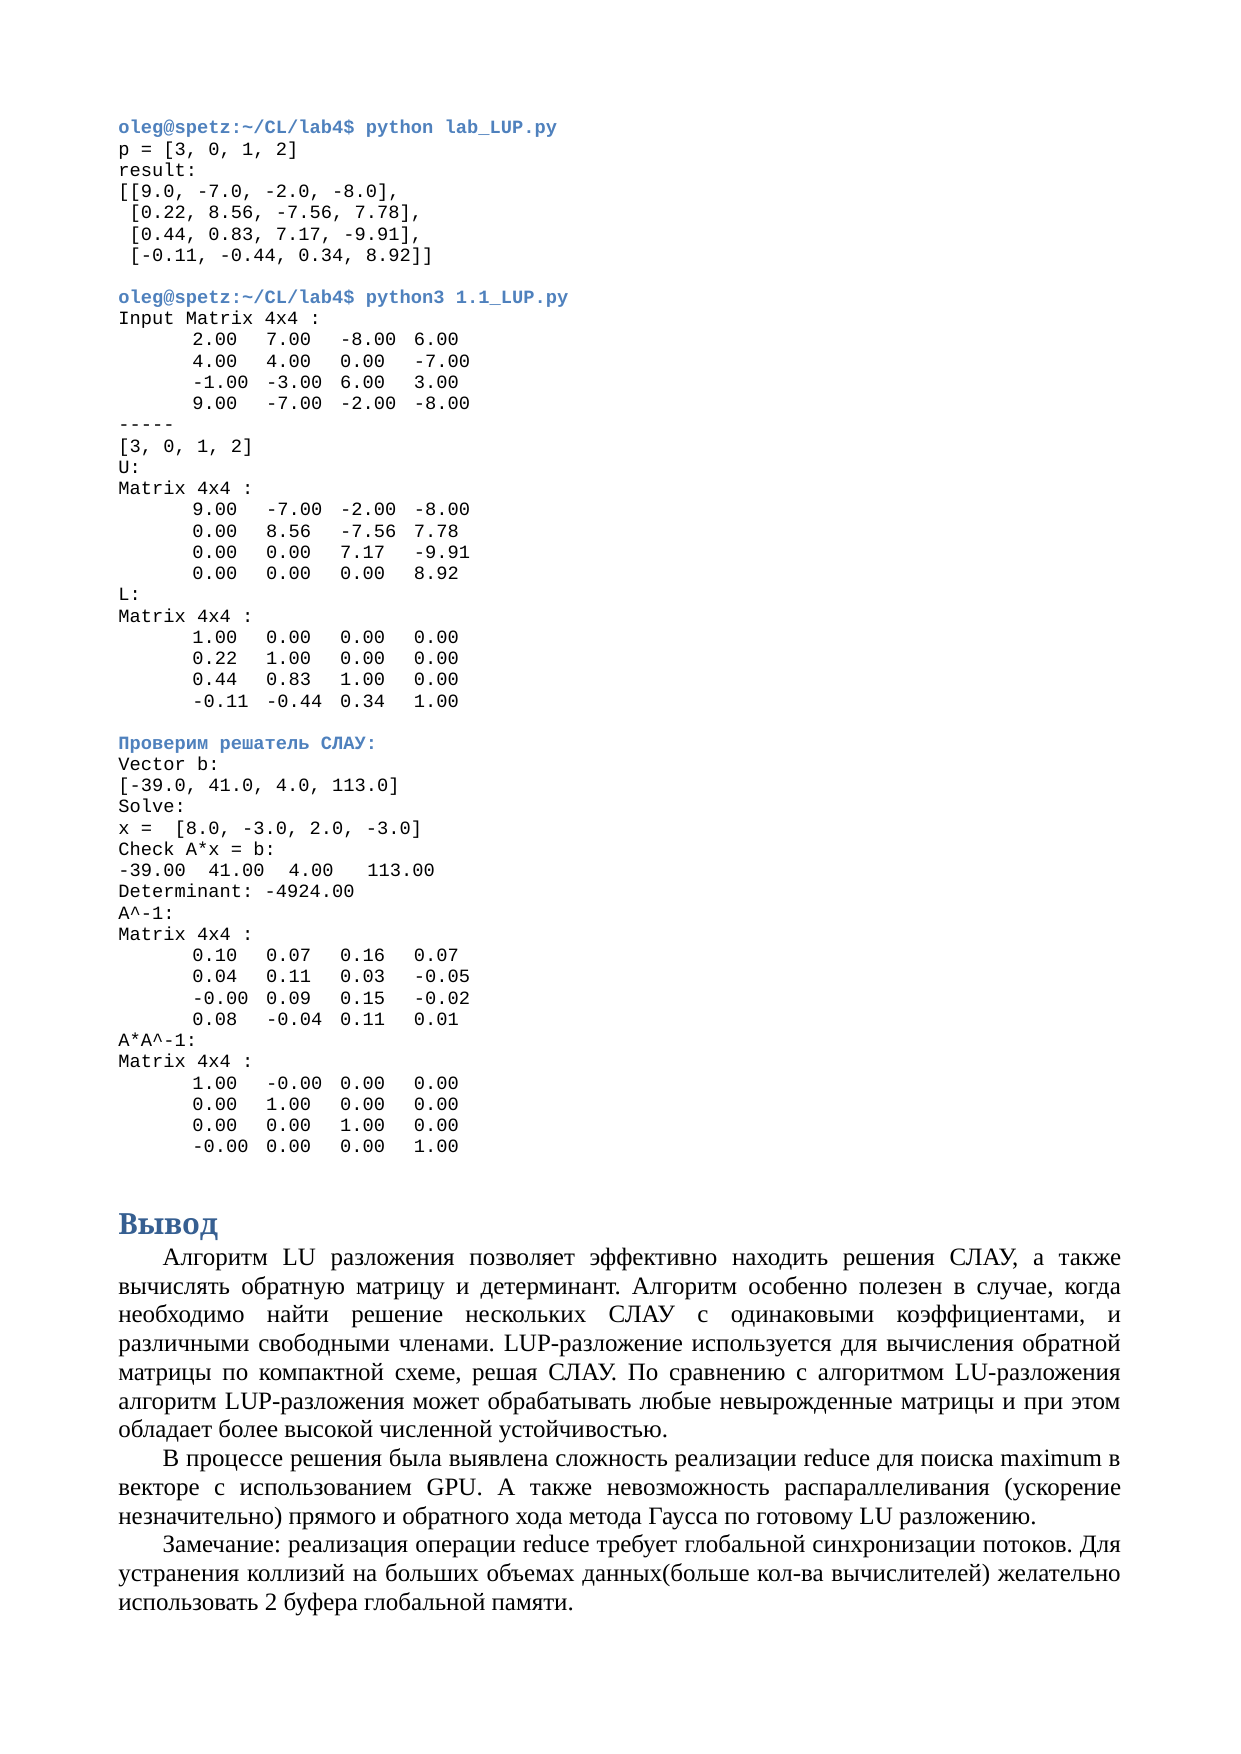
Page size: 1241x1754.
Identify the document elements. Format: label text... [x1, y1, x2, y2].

subtitle oleg@spetz:~/CL/lab4$ python lab_LUP.py [118, 118, 1122, 139]
text -0.00 0.09 0.15 -0.02 [118, 988, 1122, 1010]
text Matrix 4x4 : [118, 925, 1122, 946]
text 9.00 -7.00 -2.00 -8.00 [118, 394, 1122, 415]
text [0.44, 0.83, 7.17, -9.91], [118, 224, 1122, 246]
text Check A*x = b: [118, 840, 1122, 861]
text Алгоритм LU разложения позволяет эффективно находить решения СЛАУ, а также вычислять обратную матрицу и детерминант. Алгоритм особенно полезен в случае, когда необходимо найти решение нескольких СЛАУ с одинаковыми коэффициентами, и различными свободными членами. LUP-разложение используется для вычисления обратной матрицы по компактной схеме, решая СЛАУ. По сравнению с алгоритмом LU-разложения алгоритм LUP-разложения может обрабатывать любые невырожденные матрицы и при этом обладает более высокой численной устойчивостью. [118, 1242, 1122, 1443]
subtitle oleg@spetz:~/CL/lab4$ python3 1.1_LUP.py [118, 288, 1122, 309]
text -0.00 0.00 0.00 1.00 [118, 1137, 1122, 1158]
text Input Matrix 4x4 : [118, 309, 1122, 330]
text 0.00 0.00 7.17 -9.91 [118, 543, 1122, 564]
text Matrix 4x4 : [118, 606, 1122, 628]
text [-0.11, -0.44, 0.34, 8.92]] [118, 246, 1122, 267]
text Determinant: -4924.00 [118, 882, 1122, 903]
text Matrix 4x4 : [118, 479, 1122, 500]
text 1.00 -0.00 0.00 0.00 [118, 1073, 1122, 1095]
text [-39.0, 41.0, 4.0, 113.0] [118, 776, 1122, 797]
text 0.44 0.83 1.00 0.00 [118, 670, 1122, 691]
text [[9.0, -7.0, -2.0, -8.0], [118, 182, 1122, 203]
text [0.22, 8.56, -7.56, 7.78], [118, 203, 1122, 224]
text -1.00 -3.00 6.00 3.00 [118, 373, 1122, 394]
text U: [118, 458, 1122, 479]
text 2.00 7.00 -8.00 6.00 [118, 330, 1122, 351]
text A^-1: [118, 903, 1122, 925]
text 0.10 0.07 0.16 0.07 [118, 946, 1122, 967]
text result: [118, 161, 1122, 182]
text x = [8.0, -3.0, 2.0, -3.0] [118, 818, 1122, 840]
text 0.00 8.56 -7.56 7.78 [118, 521, 1122, 543]
text [3, 0, 1, 2] [118, 436, 1122, 458]
text Vector b: [118, 755, 1122, 776]
text В процессе решения была выявлена сложность реализации reduce для поиска maximum в векторе с использованием GPU. А также невозможность распараллеливания (ускорение незначительно) прямого и обратного хода метода Гаусса по готовому LU разложению. [118, 1443, 1122, 1529]
subtitle Проверим решатель СЛАУ: [118, 733, 1122, 755]
text 0.04 0.11 0.03 -0.05 [118, 967, 1122, 988]
text 0.00 0.00 1.00 0.00 [118, 1116, 1122, 1137]
text 4.00 4.00 0.00 -7.00 [118, 351, 1122, 373]
text ----- [118, 415, 1122, 436]
text p = [3, 0, 1, 2] [118, 139, 1122, 161]
text 1.00 0.00 0.00 0.00 [118, 628, 1122, 649]
text Matrix 4x4 : [118, 1052, 1122, 1073]
text -0.11 -0.44 0.34 1.00 [118, 691, 1122, 713]
text A*A^-1: [118, 1031, 1122, 1052]
text Solve: [118, 797, 1122, 818]
text -39.00 41.00 4.00 113.00 [118, 861, 1122, 882]
subtitle Вывод [118, 1208, 1122, 1242]
text 0.22 1.00 0.00 0.00 [118, 649, 1122, 670]
text 0.00 1.00 0.00 0.00 [118, 1095, 1122, 1116]
text Замечание: реализация операции reduce требует глобальной синхронизации потоков. Для устранения коллизий на больших объемах данных(больше кол-ва вычислителей) желательно использовать 2 буфера глобальной памяти. [118, 1529, 1122, 1616]
text 9.00 -7.00 -2.00 -8.00 [118, 500, 1122, 521]
text 0.00 0.00 0.00 8.92 [118, 564, 1122, 585]
text 0.08 -0.04 0.11 0.01 [118, 1010, 1122, 1031]
text L: [118, 585, 1122, 606]
